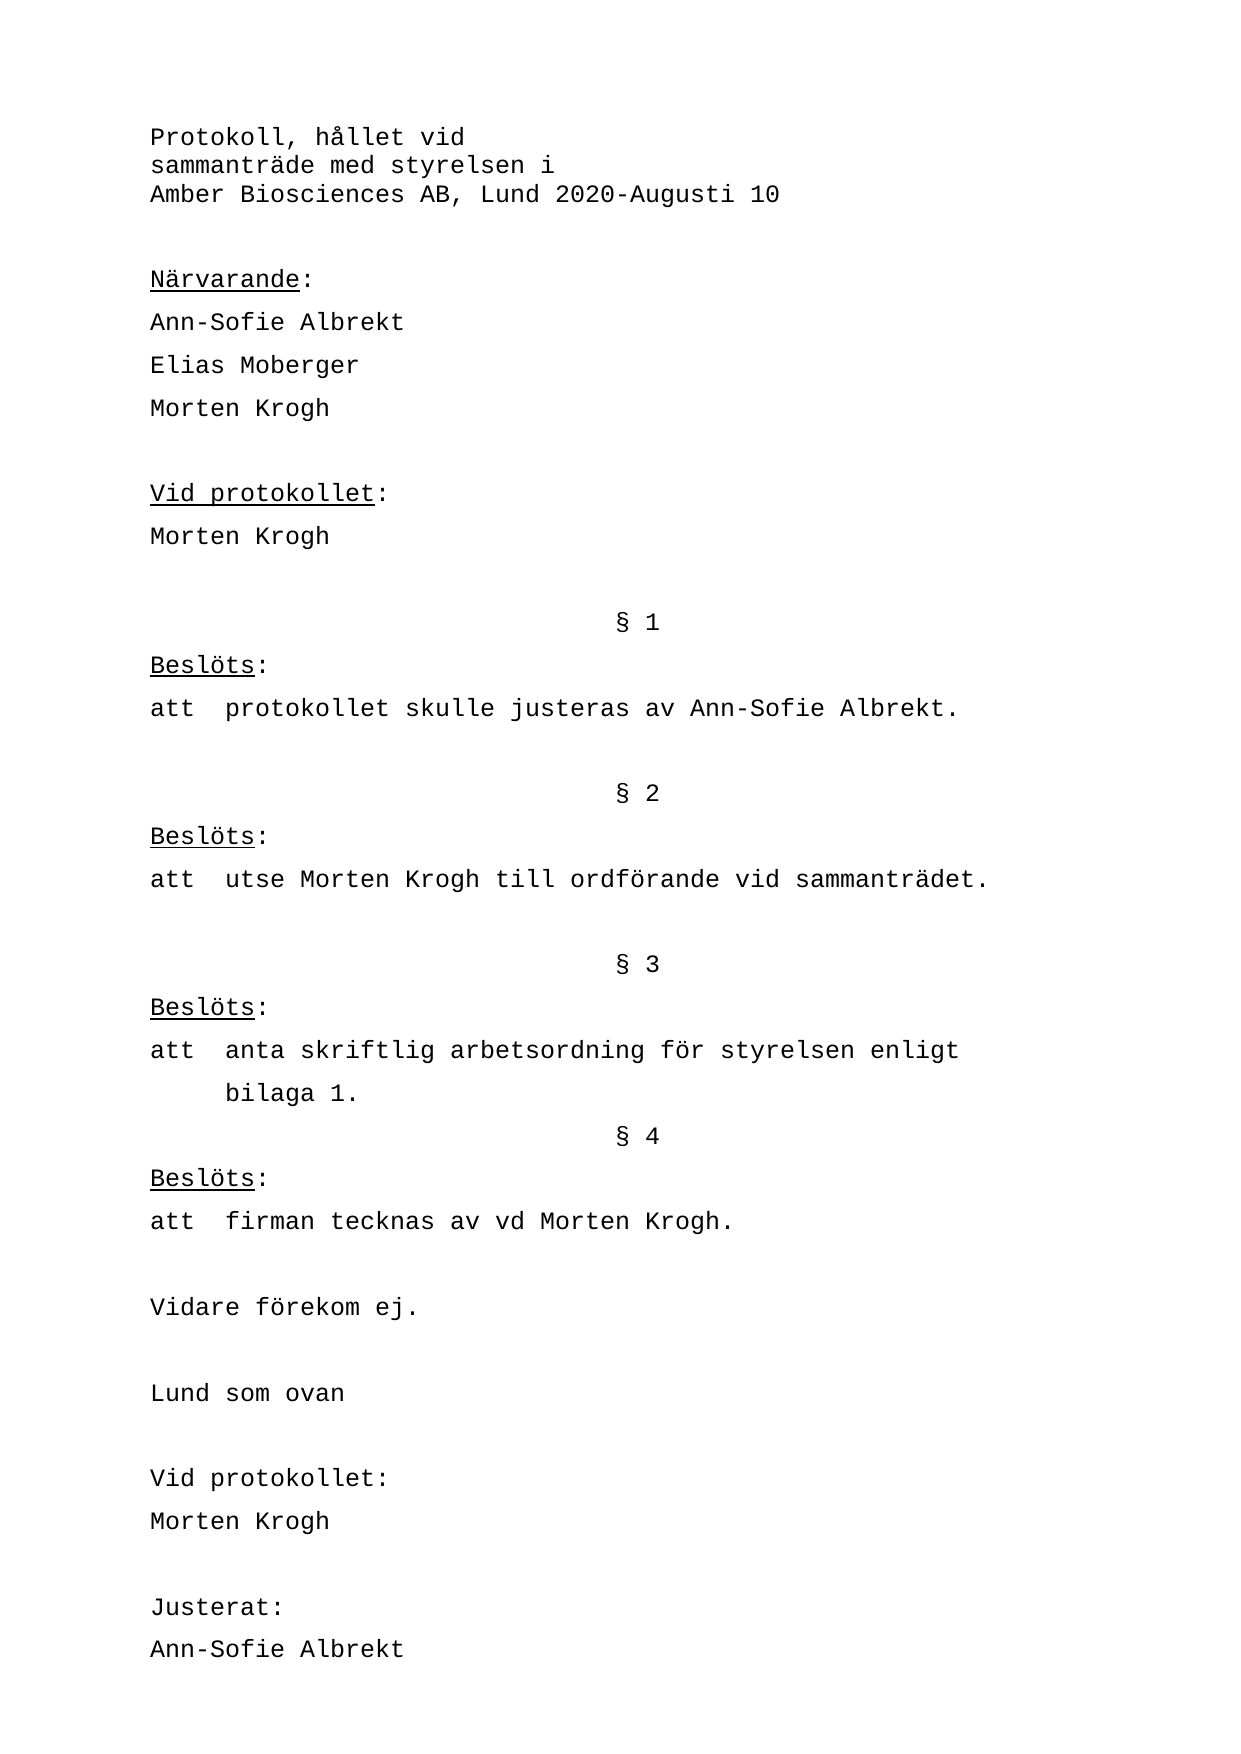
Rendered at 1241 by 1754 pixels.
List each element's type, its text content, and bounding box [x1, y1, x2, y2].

text sammanträde med styrelsen i [150, 153, 1180, 181]
text Morten Krogh [150, 1508, 1180, 1537]
text Beslöts: [150, 994, 1180, 1023]
text Justerat: [150, 1594, 1180, 1622]
text att firman tecknas av vd Morten Krogh. [150, 1209, 1180, 1237]
text Lund som ovan [150, 1380, 1180, 1408]
text Elias Moberger [150, 352, 1180, 381]
text Protokoll, hållet vid [150, 124, 1180, 153]
text Morten Krogh [150, 524, 1180, 552]
text Vidare förekom ej. [150, 1294, 1180, 1323]
text att utse Morten Krogh till ordförande vid sammanträdet. [150, 866, 1180, 895]
text Amber Biosciences AB, Lund 2020-Augusti 10 [150, 181, 1180, 210]
text Vid protokollet: [150, 481, 1180, 509]
text § 3 [150, 952, 1180, 980]
text Beslöts: [150, 823, 1180, 852]
text bilaga 1. [150, 1080, 1180, 1109]
text Vid protokollet: [150, 1466, 1180, 1494]
text Beslöts: [150, 1166, 1180, 1194]
text Morten Krogh [150, 395, 1180, 424]
text att protokollet skulle justeras av Ann-Sofie Albrekt. [150, 695, 1180, 723]
text § 2 [150, 781, 1180, 809]
text Ann-Sofie Albrekt [150, 309, 1180, 338]
text Beslöts: [150, 652, 1180, 681]
text § 1 [150, 609, 1180, 638]
text § 4 [150, 1123, 1180, 1152]
text att anta skriftlig arbetsordning för styrelsen enligt [150, 1037, 1180, 1066]
text Närvarande: [150, 267, 1180, 295]
text Ann-Sofie Albrekt [150, 1637, 1180, 1665]
